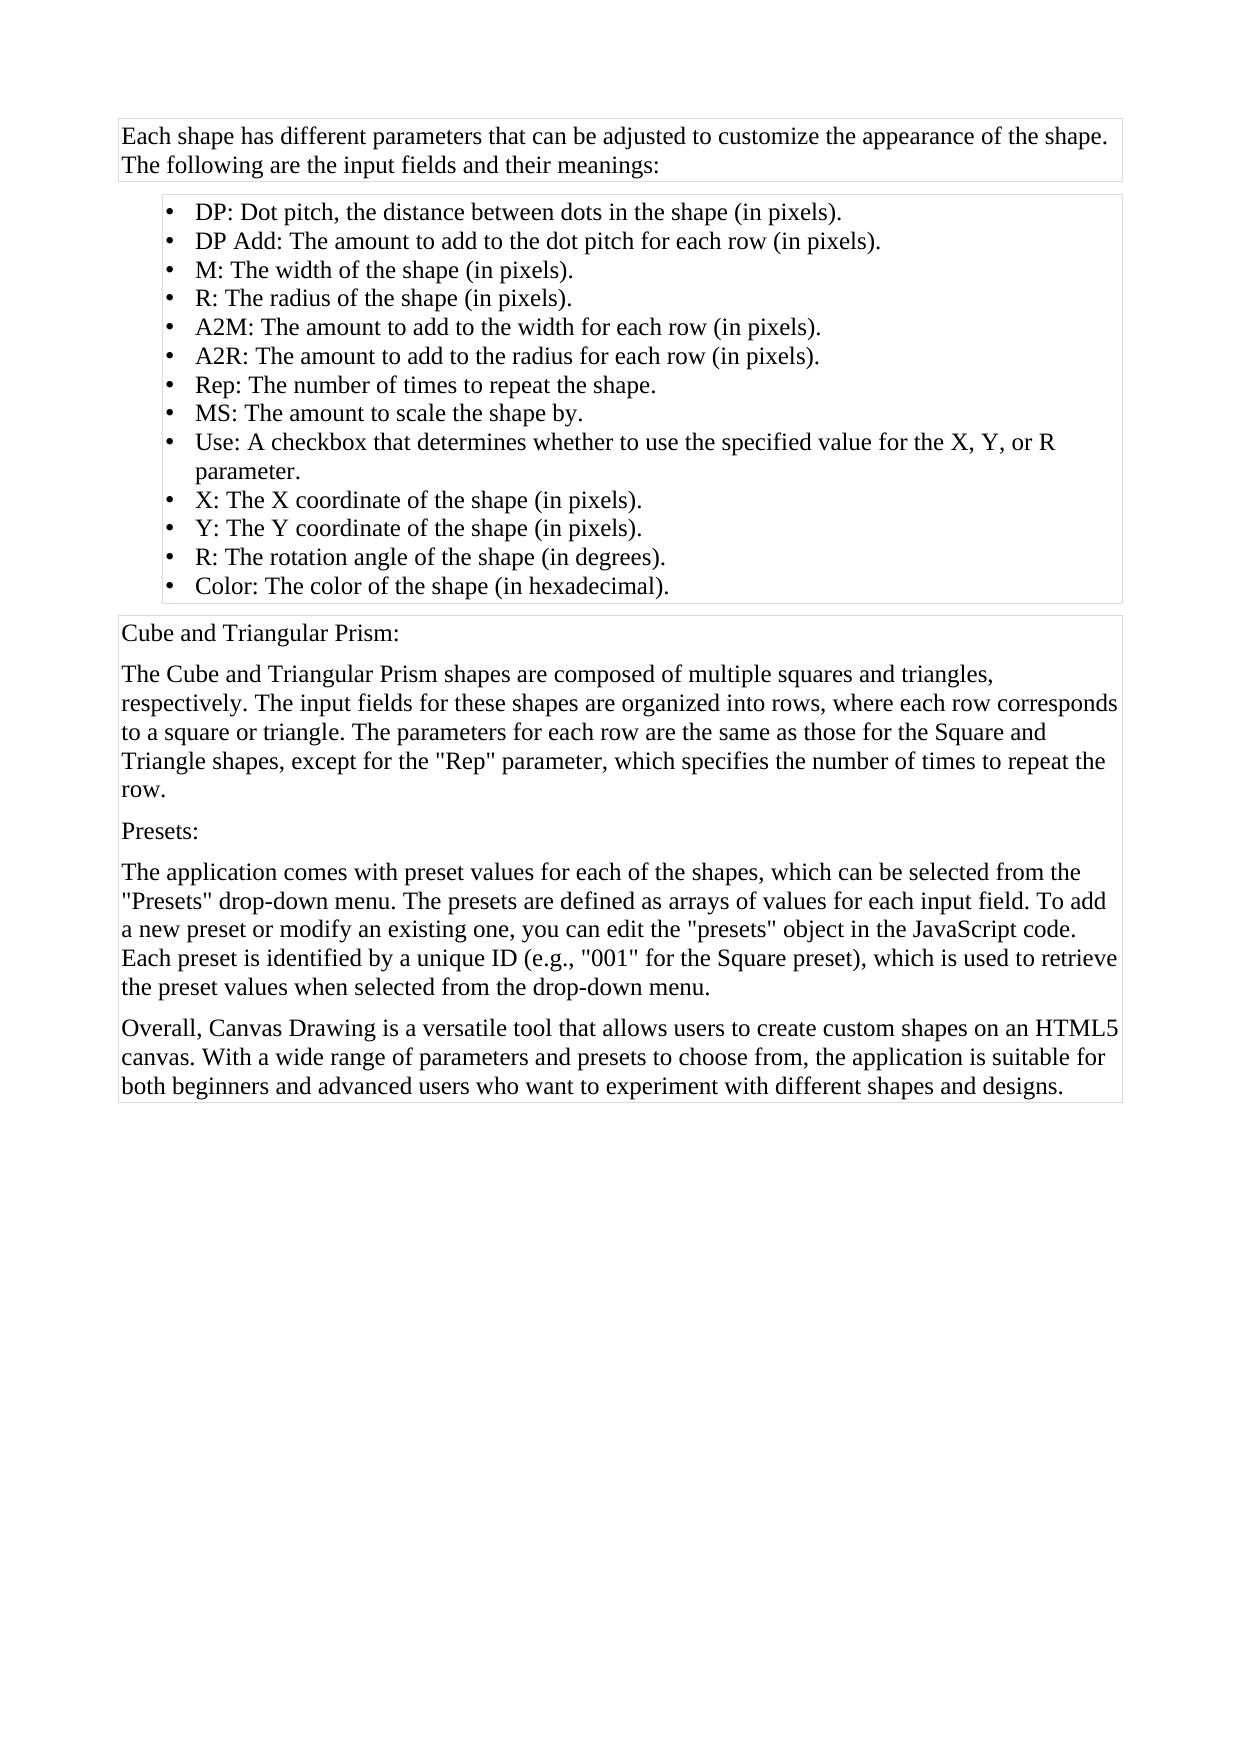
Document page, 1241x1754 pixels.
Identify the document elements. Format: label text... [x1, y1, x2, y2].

list R: The radius of the shape (in pixels). [163, 280, 1122, 309]
list R: The rotation angle of the shape (in degrees). [163, 539, 1122, 568]
text The application comes with preset values for each of the shapes, which can be selected from the "Presets" drop-down menu. The presets are defined as arrays of values for each input field. To add a new preset or modify an existing one, you can edit the "presets" object in the JavaScript code. Each preset is identified by a unique ID (e.g., "001" for the Square preset), which is used to retrieve the preset values when selected from the drop-down menu. [119, 854, 1122, 1001]
list X: The X coordinate of the shape (in pixels). [163, 482, 1122, 510]
text Cube and Triangular Prism: [119, 616, 1122, 647]
list MS: The amount to scale the shape by. [163, 395, 1122, 424]
list Color: The color of the shape (in hexadecimal). [163, 568, 1122, 603]
list A2M: The amount to add to the width for each row (in pixels). [163, 309, 1122, 338]
text Each shape has different parameters that can be adjusted to customize the appearance of the shape. The following are the input fields and their meanings: [119, 119, 1122, 181]
list DP Add: The amount to add to the dot pitch for each row (in pixels). [163, 223, 1122, 252]
list Y: The Y coordinate of the shape (in pixels). [163, 510, 1122, 539]
text The Cube and Triangular Prism shapes are composed of multiple squares and triangles, respectively. The input fields for these shapes are organized into rows, where each row corresponds to a square or triangle. The parameters for each row are the same as those for the Square and Triangle shapes, except for the "Rep" parameter, which specifies the number of times to repeat the row. [119, 656, 1122, 803]
list M: The width of the shape (in pixels). [163, 252, 1122, 280]
list DP: Dot pitch, the distance between dots in the shape (in pixels). [163, 195, 1122, 223]
text Presets: [119, 813, 1122, 844]
list A2R: The amount to add to the radius for each row (in pixels). [163, 338, 1122, 367]
list Rep: The number of times to repeat the shape. [163, 367, 1122, 395]
text Overall, Canvas Drawing is a versatile tool that allows users to create custom shapes on an HTML5 canvas. With a wide range of parameters and presets to choose from, the application is suitable for both beginners and advanced users who want to experiment with different shapes and designs. [119, 1010, 1122, 1102]
list Use: A checkbox that determines whether to use the specified value for the X, Y, or R parameter. [163, 424, 1122, 482]
